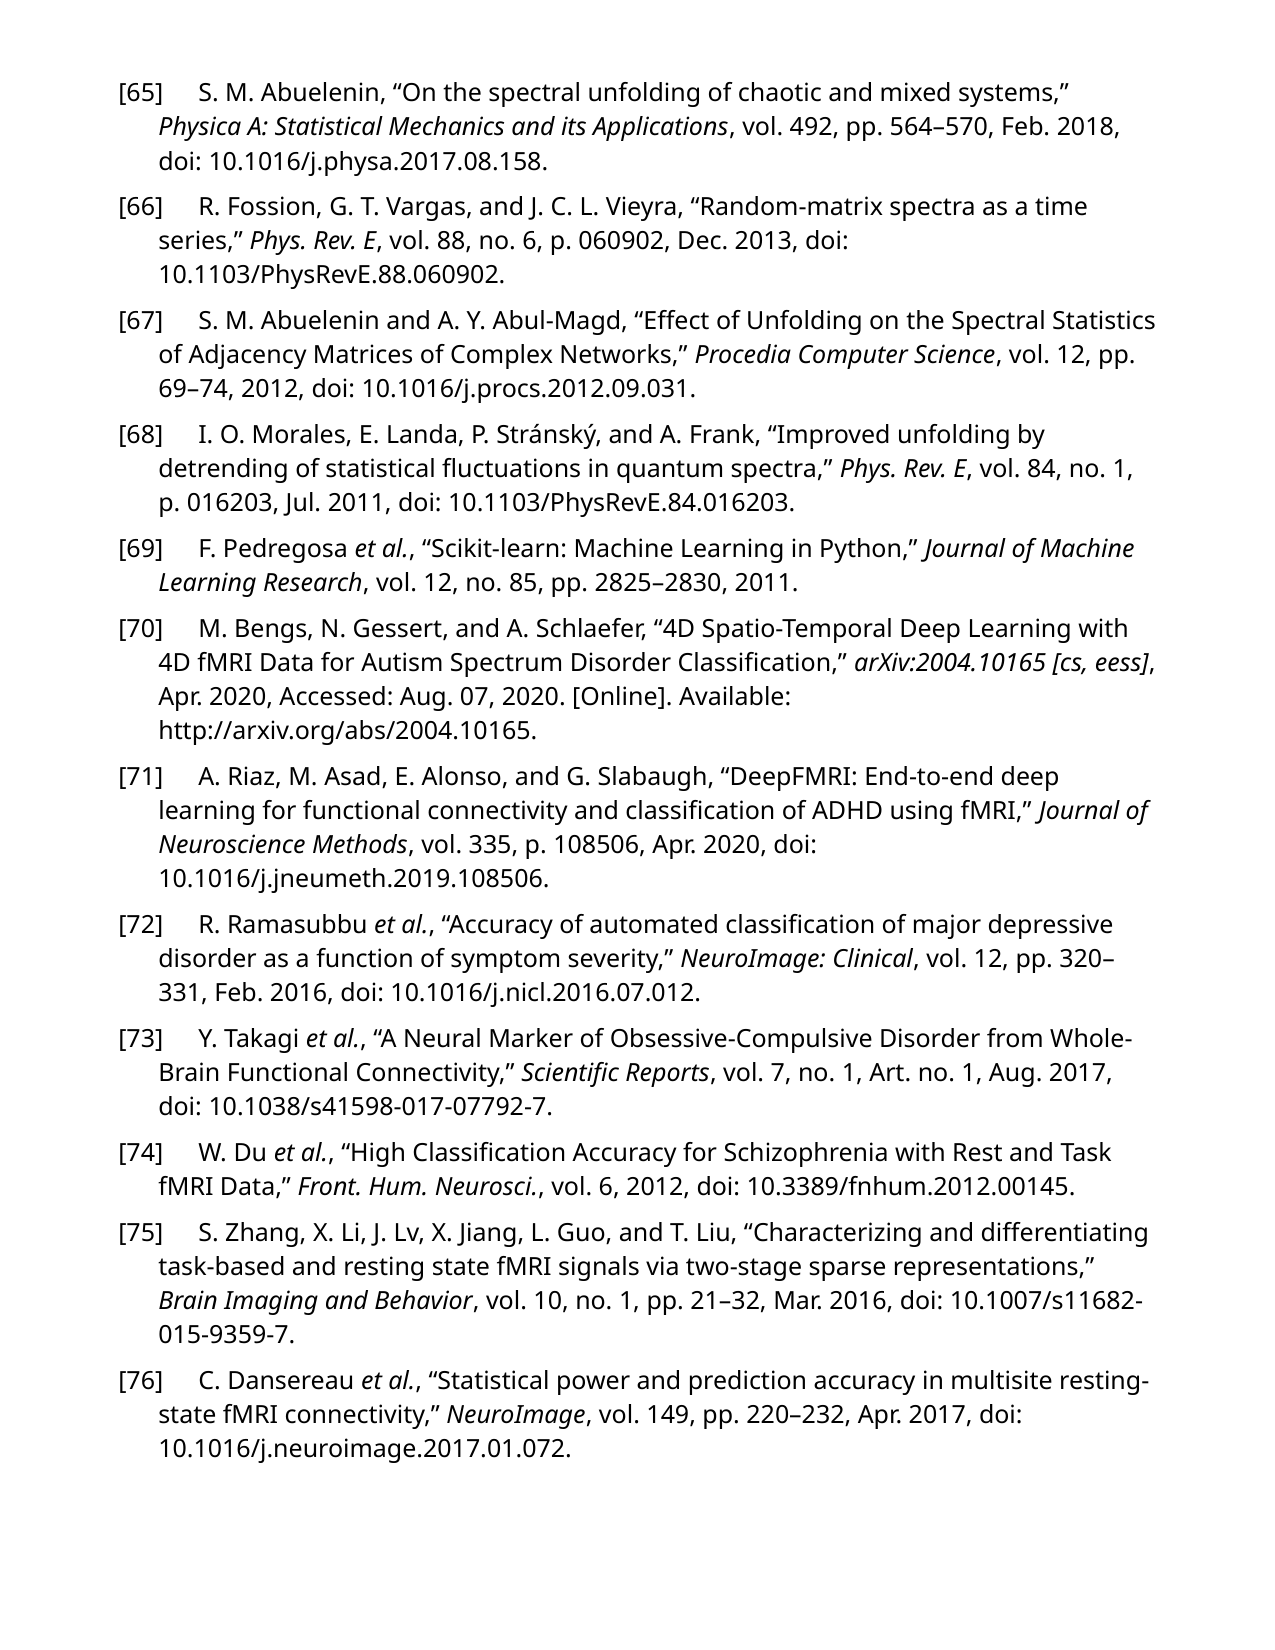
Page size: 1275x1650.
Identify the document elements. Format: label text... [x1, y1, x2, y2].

text [67] S. M. Abuelenin and A. Y. Abul-Magd, “Effect of Unfolding on the Spectral Statistics of Adjacency Matrices of Complex Networks,” Procedia Computer Science, vol. 12, pp. 69–74, 2012, doi: 10.1016/j.procs.2012.09.031. [118, 303, 1157, 405]
text [76] C. Dansereau et al., “Statistical power and prediction accuracy in multisite resting-state fMRI connectivity,” NeuroImage, vol. 149, pp. 220–232, Apr. 2017, doi: 10.1016/j.neuroimage.2017.01.072. [118, 1363, 1157, 1465]
text [75] S. Zhang, X. Li, J. Lv, X. Jiang, L. Guo, and T. Liu, “Characterizing and differentiating task-based and resting state fMRI signals via two-stage sparse representations,” Brain Imaging and Behavior, vol. 10, no. 1, pp. 21–32, Mar. 2016, doi: 10.1007/s11682-015-9359-7. [118, 1214, 1157, 1351]
text [65] S. M. Abuelenin, “On the spectral unfolding of chaotic and mixed systems,” Physica A: Statistical Mechanics and its Applications, vol. 492, pp. 564–570, Feb. 2018, doi: 10.1016/j.physa.2017.08.158. [118, 75, 1157, 177]
text [66] R. Fossion, G. T. Vargas, and J. C. L. Vieyra, “Random-matrix spectra as a time series,” Phys. Rev. E, vol. 88, no. 6, p. 060902, Dec. 2013, doi: 10.1103/PhysRevE.88.060902. [118, 189, 1157, 291]
text [74] W. Du et al., “High Classification Accuracy for Schizophrenia with Rest and Task fMRI Data,” Front. Hum. Neurosci., vol. 6, 2012, doi: 10.3389/fnhum.2012.00145. [118, 1135, 1157, 1203]
text [68] I. O. Morales, E. Landa, P. Stránský, and A. Frank, “Improved unfolding by detrending of statistical fluctuations in quantum spectra,” Phys. Rev. E, vol. 84, no. 1, p. 016203, Jul. 2011, doi: 10.1103/PhysRevE.84.016203. [118, 417, 1157, 519]
text [72] R. Ramasubbu et al., “Accuracy of automated classification of major depressive disorder as a function of symptom severity,” NeuroImage: Clinical, vol. 12, pp. 320–331, Feb. 2016, doi: 10.1016/j.nicl.2016.07.012. [118, 907, 1157, 1009]
text [69] F. Pedregosa et al., “Scikit-learn: Machine Learning in Python,” Journal of Machine Learning Research, vol. 12, no. 85, pp. 2825–2830, 2011. [118, 531, 1157, 599]
text [70] M. Bengs, N. Gessert, and A. Schlaefer, “4D Spatio-Temporal Deep Learning with 4D fMRI Data for Autism Spectrum Disorder Classification,” arXiv:2004.10165 [cs, eess], Apr. 2020, Accessed: Aug. 07, 2020. [Online]. Available: http://arxiv.org/abs/2004.10165. [118, 611, 1157, 747]
text [71] A. Riaz, M. Asad, E. Alonso, and G. Slabaugh, “DeepFMRI: End-to-end deep learning for functional connectivity and classification of ADHD using fMRI,” Journal of Neuroscience Methods, vol. 335, p. 108506, Apr. 2020, doi: 10.1016/j.jneumeth.2019.108506. [118, 759, 1157, 895]
text [73] Y. Takagi et al., “A Neural Marker of Obsessive-Compulsive Disorder from Whole-Brain Functional Connectivity,” Scientific Reports, vol. 7, no. 1, Art. no. 1, Aug. 2017, doi: 10.1038/s41598-017-07792-7. [118, 1021, 1157, 1123]
